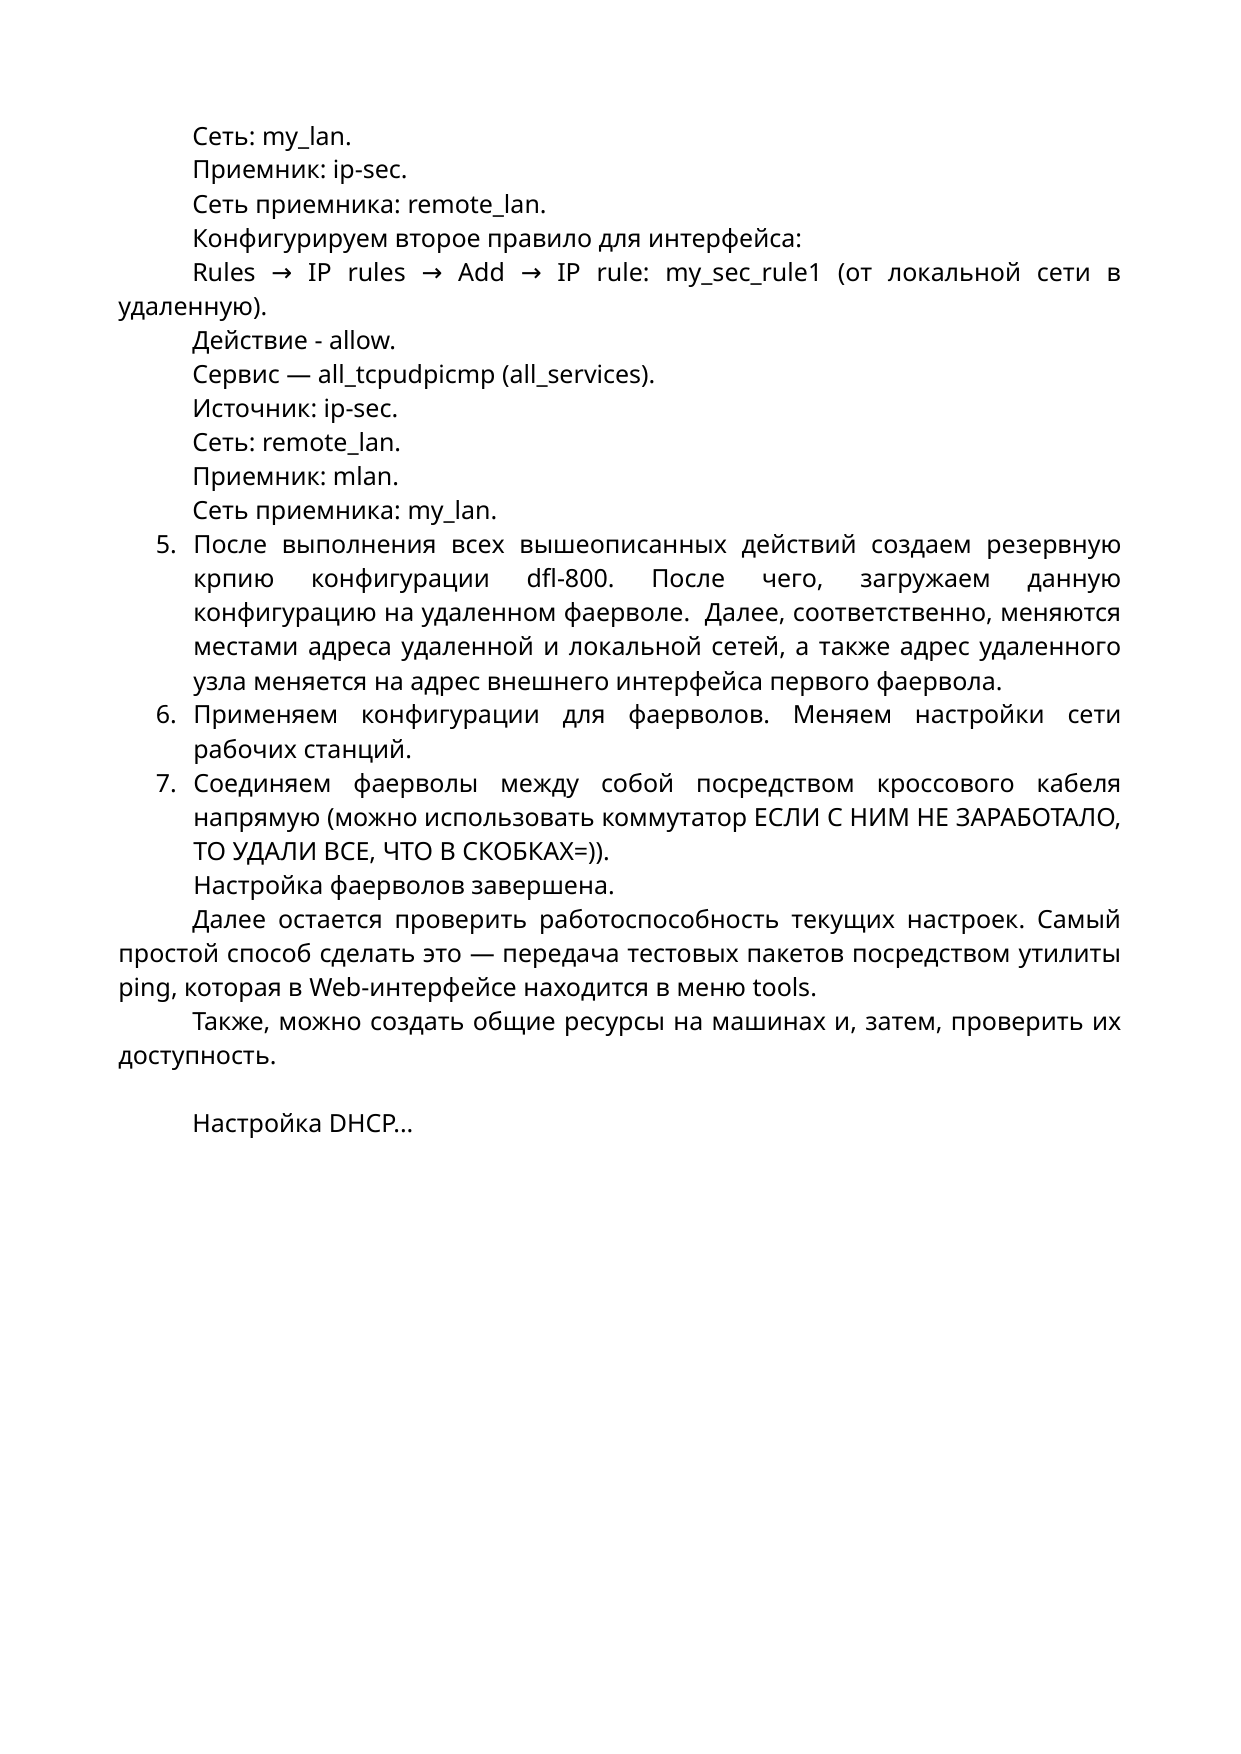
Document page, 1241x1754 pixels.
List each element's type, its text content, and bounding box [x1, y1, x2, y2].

list Настройка фаерволов завершена. [156, 867, 1122, 902]
text Сеть: remote_lan. [118, 425, 1122, 459]
text Источник: ip-sec. [118, 391, 1122, 425]
text Далее остается проверить работоспособность текущих настроек. Самый простой способ сделать это — передача тестовых пакетов посредством утилиты ping, которая в Web-интерфейсе находится в меню tools. [118, 902, 1122, 1004]
text Сеть приемника: my_lan. [118, 493, 1122, 527]
text Приемник: mlan. [118, 459, 1122, 493]
text Также, можно создать общие ресурсы на машинах и, затем, проверить их доступность. [118, 1004, 1122, 1072]
text Приемник: ip-sec. [118, 152, 1122, 186]
list Применяем конфигурации для фаерволов. Меняем настройки сети рабочих станций. [156, 697, 1122, 765]
text Rules → IP rules → Add → IP rule: my_sec_rule1 (от локальной сети в удаленную). [118, 254, 1122, 322]
text Сервис — all_tcpudpicmp (all_services). [118, 357, 1122, 391]
text Конфигурируем второе правило для интерфейса: [118, 220, 1122, 254]
text Действие - allow. [118, 322, 1122, 357]
text Сеть приемника: remote_lan. [118, 186, 1122, 220]
list Соединяем фаерволы между собой посредством кроссового кабеля напрямую (можно использовать коммутатор ЕСЛИ С НИМ НЕ ЗАРАБОТАЛО, ТО УДАЛИ ВСЕ, ЧТО В СКОБКАХ=)). [156, 765, 1122, 867]
text Настройка DHCP... [118, 1106, 1122, 1140]
text Сеть: my_lan. [118, 118, 1122, 152]
list После выполнения всех вышеописанных действий создаем резервную крпию конфигурации dfl-800. После чего, загружаем данную конфигурацию на удаленном фаерволе. Далее, соответственно, меняются местами адреса удаленной и локальной сетей, а также адрес удаленного узла меняется на адрес внешнего интерфейса первого фаервола. [156, 527, 1122, 697]
